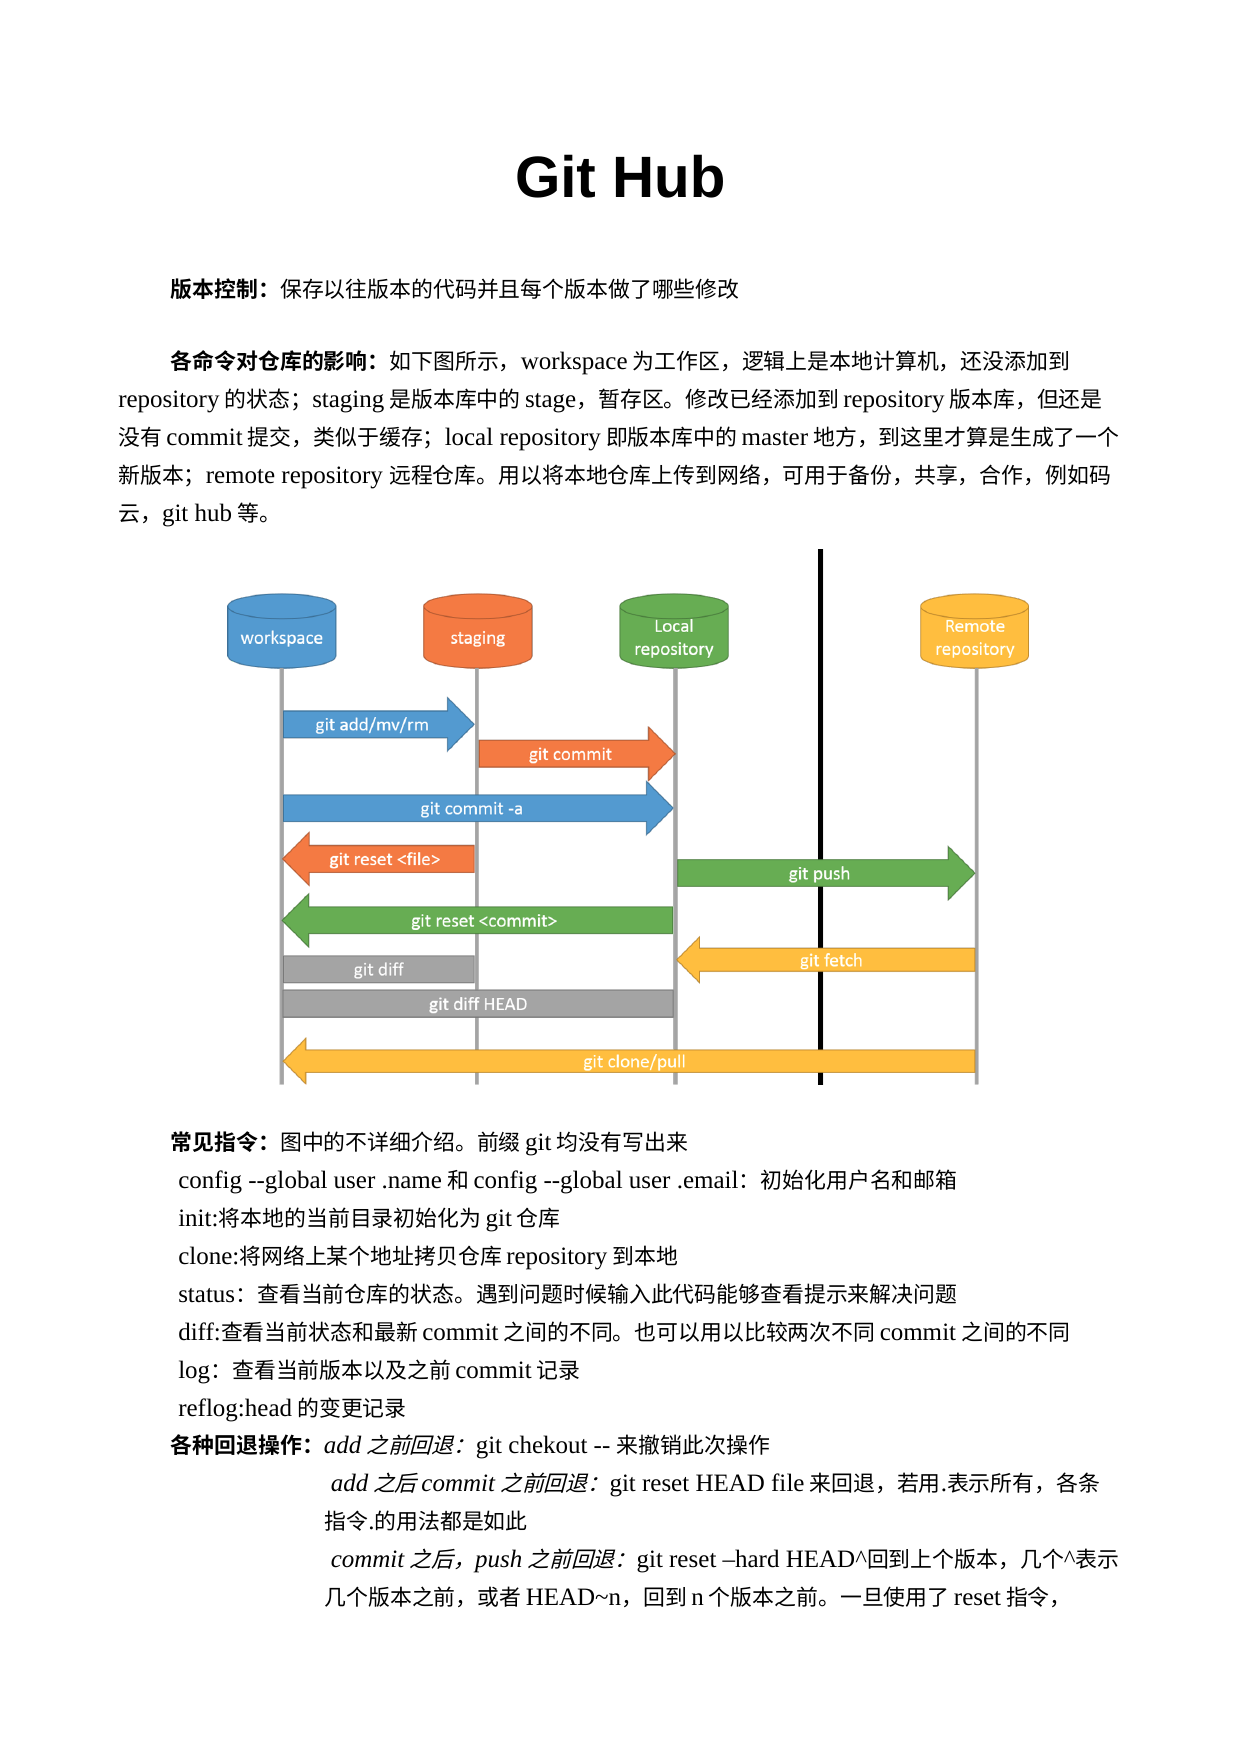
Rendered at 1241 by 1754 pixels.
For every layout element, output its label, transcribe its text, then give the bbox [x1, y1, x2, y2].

text config --global user .name和config --global user .email：初始化用户名和邮箱 [118, 1163, 1122, 1195]
title Git Hub [118, 143, 1122, 210]
picture [227, 549, 1029, 1085]
text add之后commit之前回退：git reset HEAD file来回退，若用.表示所有，各条 指令.的用法都是如此 [118, 1466, 1122, 1536]
text log：查看当前版本以及之前commit记录 [118, 1353, 1122, 1384]
text 各命令对仓库的影响：如下图所示，workspace为工作区，逻辑上是本地计算机，还没添加到repository的状态；staging是版本库中的stage，暂存区。修改已经添加到repository版本库，但还是没有commit提交，类似于缓存；local repository即版本库中的master地方，到这里才算是生成了一个新版本；remote repository 远程仓库。用以将本地仓库上传到网络，可用于备份，共享，合作，例如码云，git hub等。 [118, 344, 1122, 527]
text init:将本地的当前目录初始化为git仓库 [118, 1201, 1122, 1233]
text reflog:head的变更记录 [118, 1391, 1122, 1422]
text clone:将网络上某个地址拷贝仓库repository到本地 [118, 1239, 1122, 1271]
text commit之后，push之前回退：git reset –hard HEAD^回到上个版本，几个^表示 几个版本之前，或者HEAD~n，回到n个版本之前。一旦使用了reset指令， [118, 1542, 1122, 1612]
text 版本控制：保存以往版本的代码并且每个版本做了哪些修改 [118, 272, 1122, 303]
text diff:查看当前状态和最新commit之间的不同。也可以用以比较两次不同commit之间的不同 [118, 1315, 1122, 1346]
text 常见指令：图中的不详细介绍。前缀git均没有写出来 [118, 1125, 1122, 1157]
text 各种回退操作：add之前回退：git chekout -- 来撤销此次操作 [118, 1428, 1122, 1460]
text status：查看当前仓库的状态。遇到问题时候输入此代码能够查看提示来解决问题 [118, 1277, 1122, 1308]
